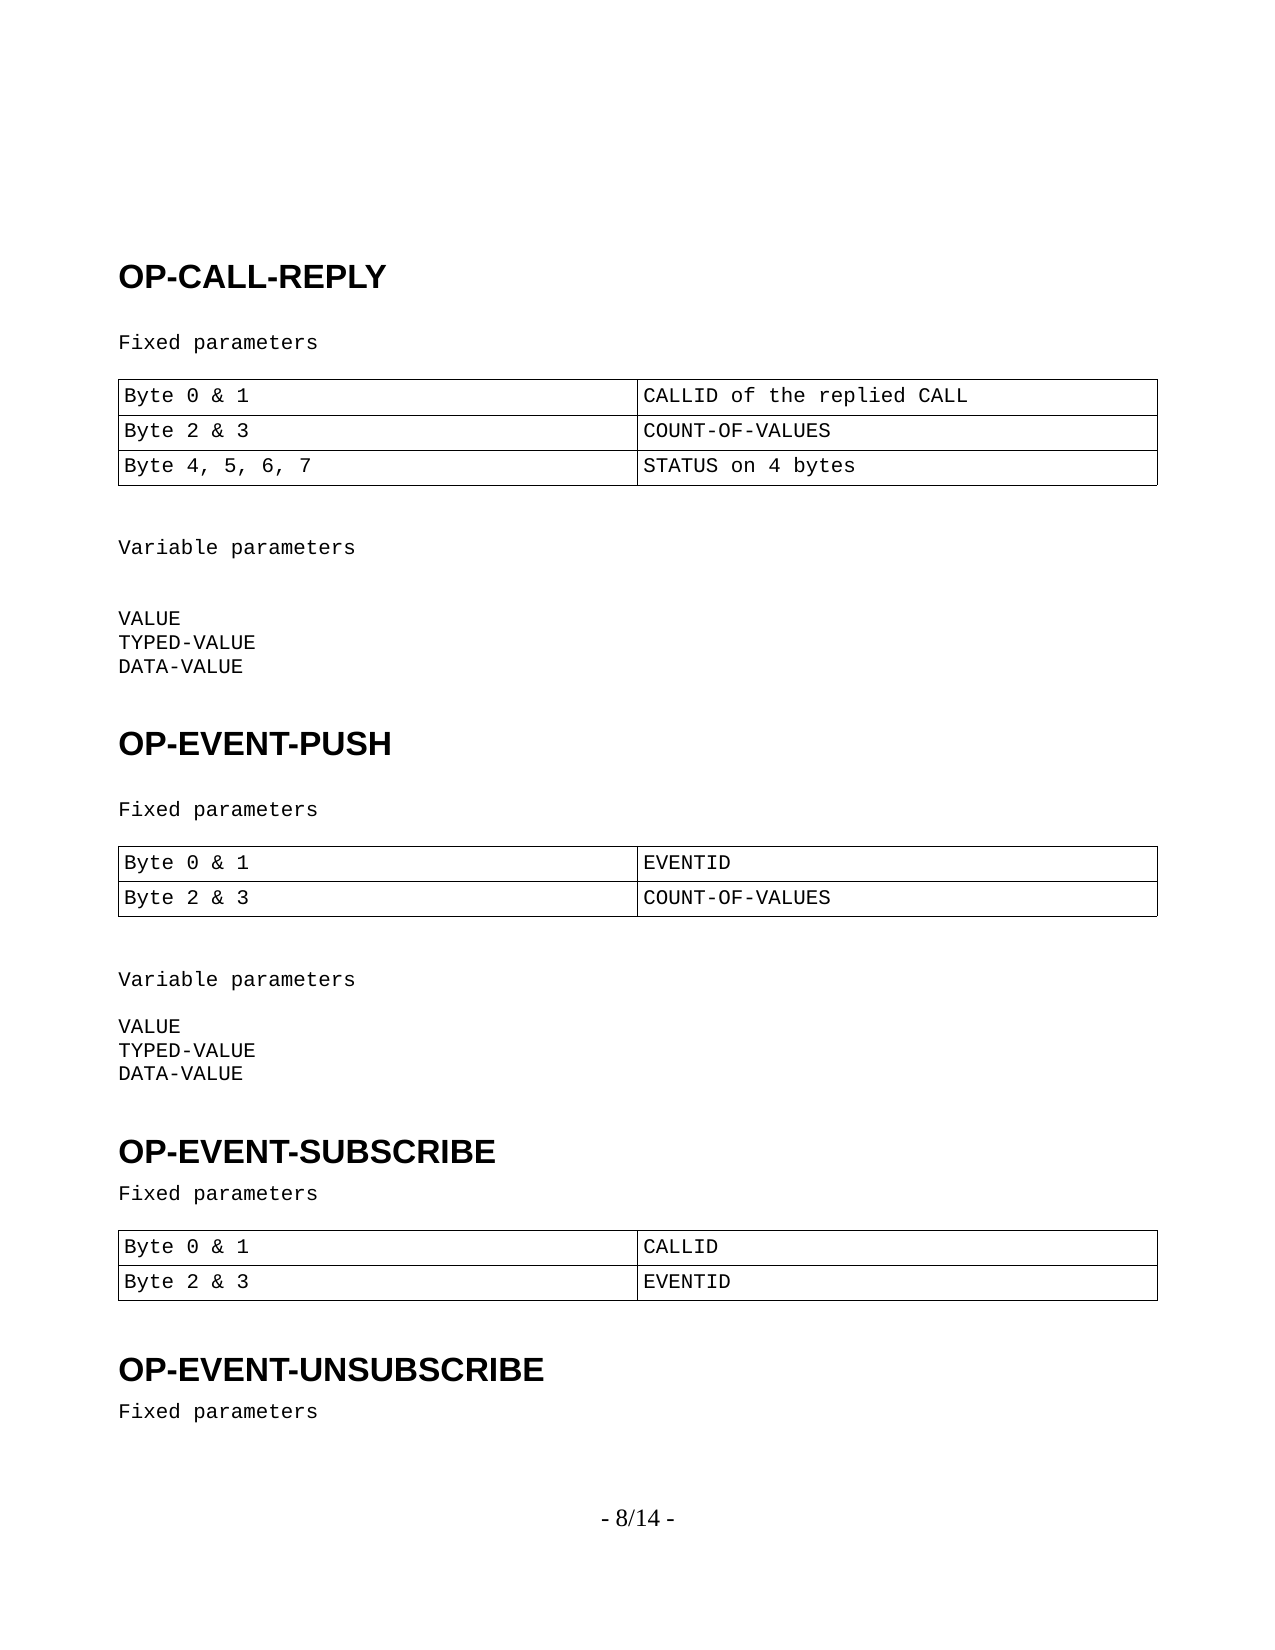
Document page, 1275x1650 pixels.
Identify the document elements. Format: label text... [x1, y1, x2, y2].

table_header Byte 0 & 1 [119, 380, 637, 414]
table_cell COUNT-OF-VALUES [638, 416, 1157, 450]
table_cell Byte 4, 5, 6, 7 [119, 451, 637, 485]
text DATA-VALUE [118, 1063, 1157, 1087]
text DATA-VALUE [118, 656, 1157, 679]
table_cell COUNT-OF-VALUES [638, 882, 1157, 916]
table_cell Byte 2 & 3 [119, 416, 637, 450]
text Fixed parameters [118, 332, 1157, 356]
text VALUE [118, 1016, 1157, 1040]
text TYPED-VALUE [118, 632, 1157, 656]
text Variable parameters [118, 537, 1157, 561]
text VALUE [118, 608, 1157, 632]
text Variable parameters [118, 969, 1157, 992]
subtitle OP-EVENT-PUSH [118, 724, 1157, 762]
subtitle OP-EVENT-SUBSCRIBE [118, 1131, 1157, 1170]
table_header CALLID of the replied CALL [638, 380, 1157, 414]
text Fixed parameters [118, 1401, 1157, 1425]
text TYPED-VALUE [118, 1040, 1157, 1063]
table_cell Byte 2 & 3 [119, 882, 637, 916]
text Fixed parameters [118, 1183, 1157, 1206]
table_header Byte 0 & 1 [119, 1231, 637, 1265]
subtitle OP-EVENT-UNSUBSCRIBE [118, 1350, 1157, 1389]
table_header EVENTID [638, 847, 1157, 881]
table_header CALLID [638, 1231, 1157, 1265]
subtitle OP-CALL-REPLY [118, 257, 1157, 296]
table_cell STATUS on 4 bytes [638, 451, 1157, 485]
table_cell Byte 2 & 3 [119, 1266, 637, 1300]
text Fixed parameters [118, 798, 1157, 822]
table_cell EVENTID [638, 1266, 1157, 1300]
table_header Byte 0 & 1 [119, 847, 637, 881]
